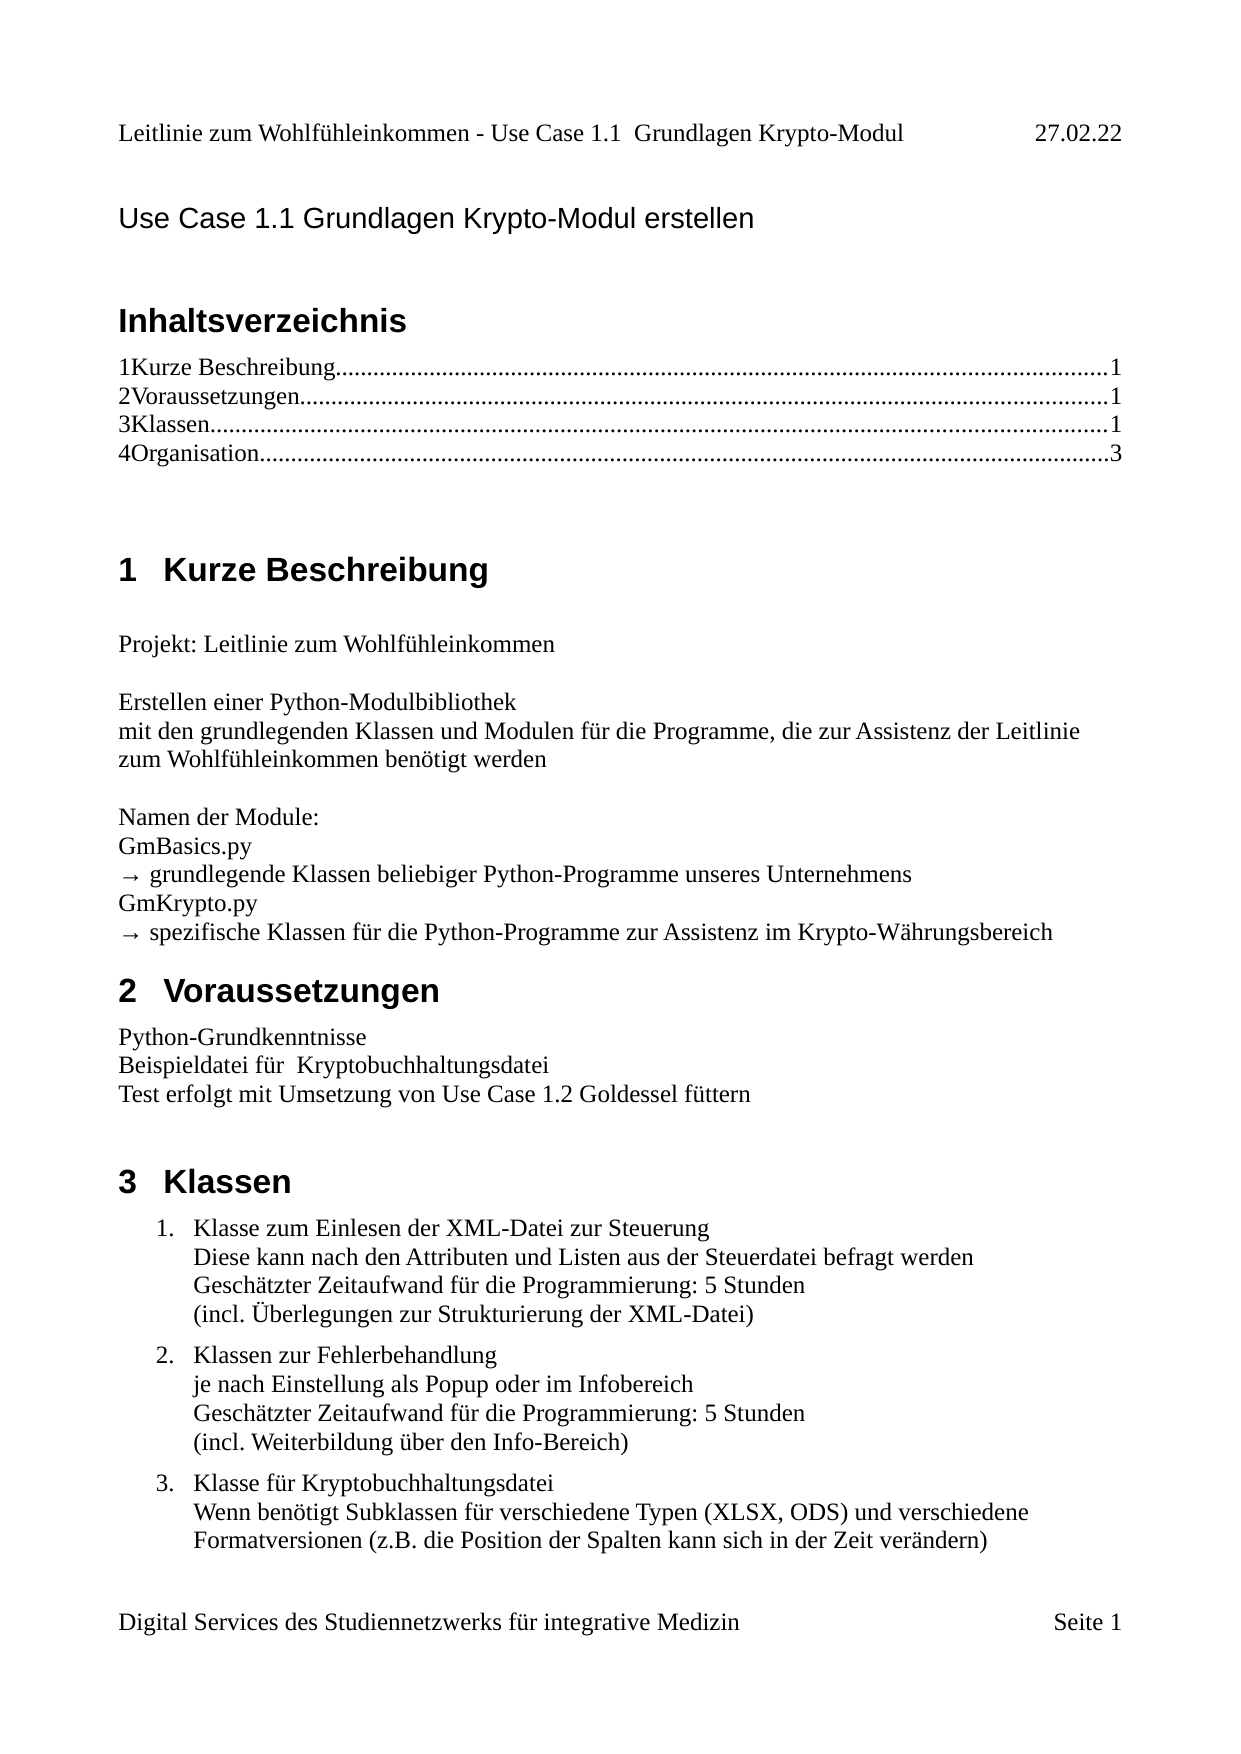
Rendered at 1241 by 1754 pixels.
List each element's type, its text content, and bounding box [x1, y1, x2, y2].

text Projekt: Leitlinie zum Wohlfühleinkommen [118, 629, 1122, 658]
subtitle Inhaltsverzeichnis [118, 301, 1122, 339]
subtitle Kurze Beschreibung [118, 549, 1122, 588]
text Erstellen einer Python-Modulbibliothek mit den grundlegenden Klassen und Modulen für die Programme, die zur Assistenz der Leitlinie zum Wohlfühleinkommen benötigt werden [118, 687, 1122, 773]
text Python-Grundkenntnisse [118, 1022, 1122, 1051]
text Namen der Module: GmBasics.py → grundlegende Klassen beliebiger Python-Programme unseres Unternehmens [118, 802, 1122, 888]
text 2Voraussetzungen 1 [118, 381, 1122, 409]
text 3Klassen 1 [118, 409, 1122, 438]
text GmKrypto.py → spezifische Klassen für die Python-Programme zur Assistenz im Krypto-Währungsbereich [118, 888, 1122, 946]
list Klasse für Kryptobuchhaltungsdatei Wenn benötigt Subklassen für verschiedene Typen (XLSX, ODS) und verschiedene Formatversionen (z.B. die Position der Spalten kann sich in der Zeit verändern) [156, 1468, 1122, 1554]
subtitle Voraussetzungen [118, 971, 1122, 1009]
text 4Organisation 3 [118, 438, 1122, 467]
list Klasse zum Einlesen der XML-Datei zur Steuerung Diese kann nach den Attributen und Listen aus der Steuerdatei befragt werden Geschätzter Zeitaufwand für die Programmierung: 5 Stunden (incl. Überlegungen zur Strukturierung der XML-Datei) [156, 1213, 1122, 1328]
subtitle Use Case 1.1 Grundlagen Krypto-Modul erstellen [118, 201, 1122, 235]
list Klassen zur Fehlerbehandlung je nach Einstellung als Popup oder im Infobereich Geschätzter Zeitaufwand für die Programmierung: 5 Stunden (incl. Weiterbildung über den Info-Bereich) [156, 1341, 1122, 1456]
text 1Kurze Beschreibung 1 [118, 352, 1122, 381]
text Beispieldatei für Kryptobuchhaltungsdatei [118, 1051, 1122, 1079]
text Test erfolgt mit Umsetzung von Use Case 1.2 Goldessel füttern [118, 1079, 1122, 1108]
subtitle Klassen [118, 1162, 1122, 1201]
